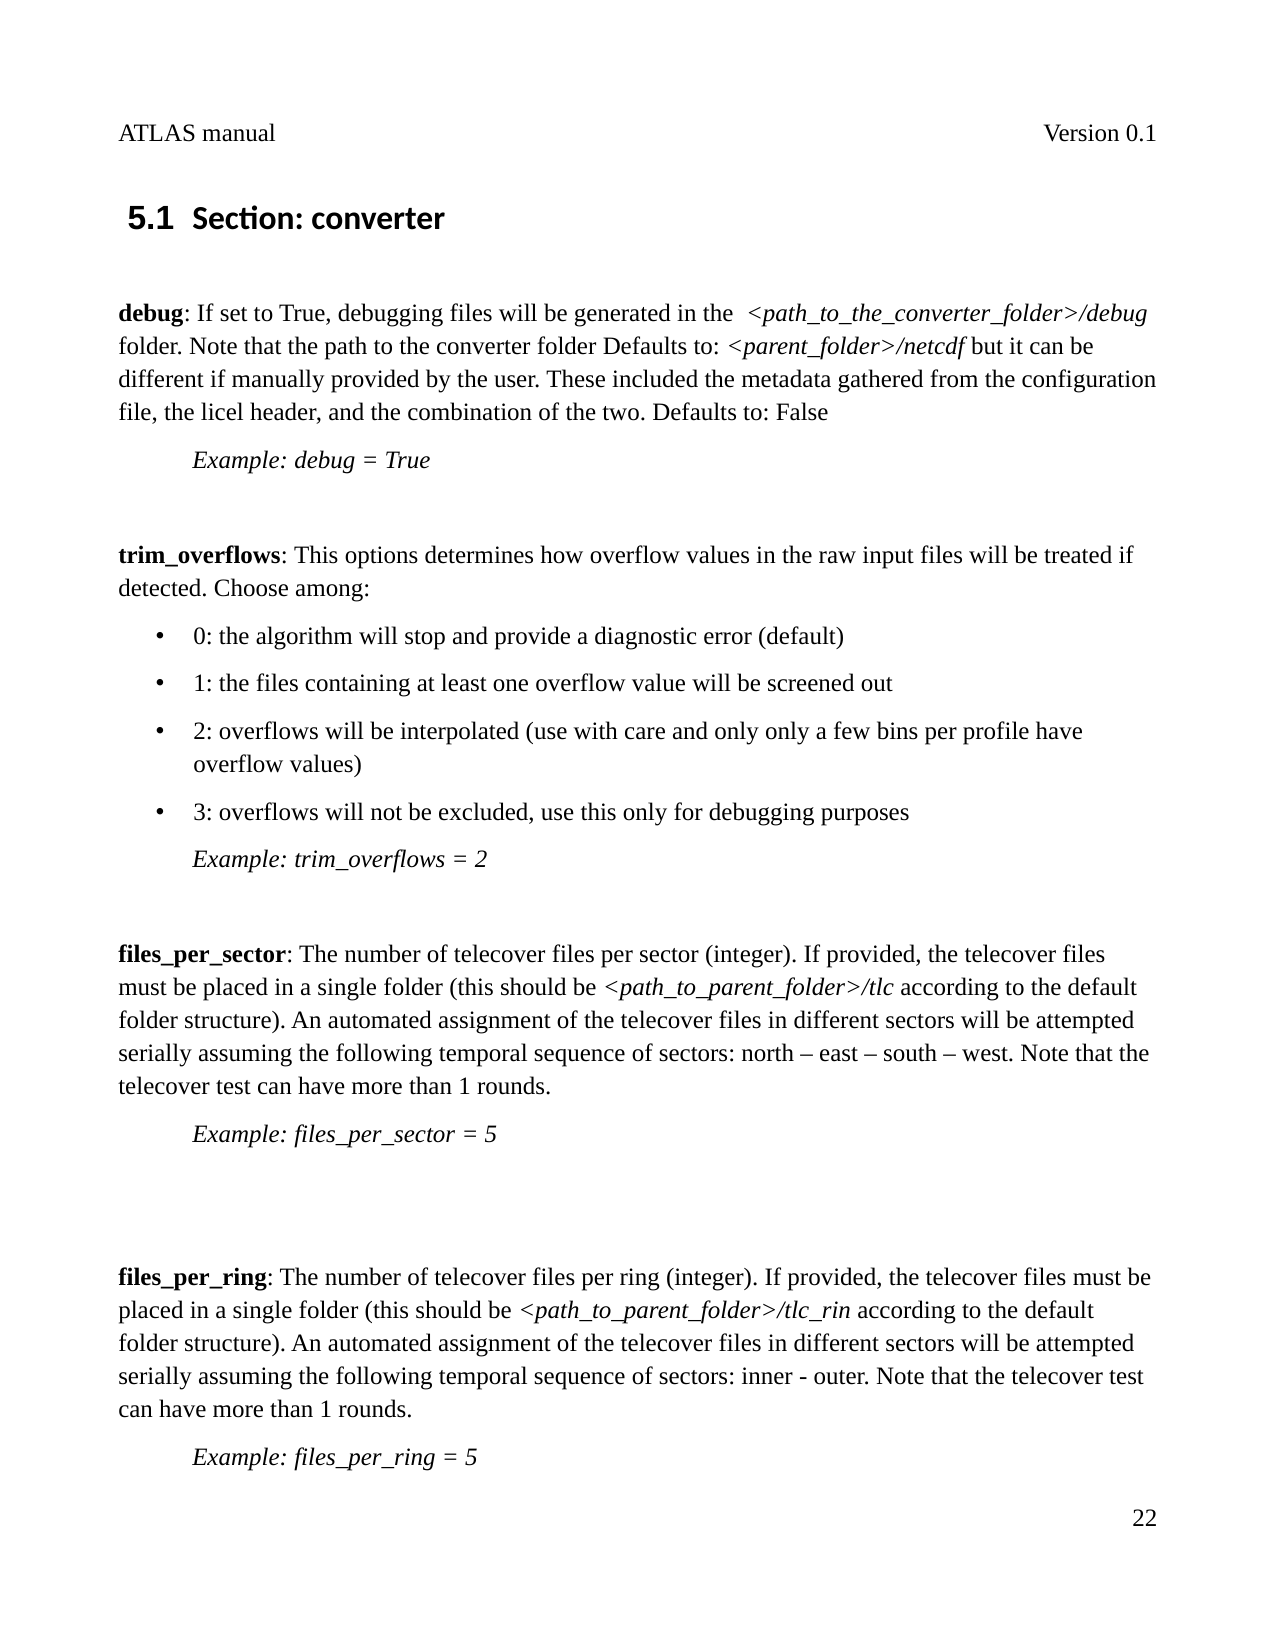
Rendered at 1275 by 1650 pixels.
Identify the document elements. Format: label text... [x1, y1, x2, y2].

text files_per_sector: The number of telecover files per sector (integer). If provided, the telecover files must be placed in a single folder (this should be <path_to_parent_folder>/tlc according to the default folder structure). An automated assignment of the telecover files in different sectors will be attempted serially assuming the following temporal sequence of sectors: north – east – south – west. Note that the telecover test can have more than 1 rounds. [118, 939, 1157, 1100]
text Example: files_per_ring = 5 [118, 1442, 1157, 1470]
list 3: overflows will not be excluded, use this only for debugging purposes [156, 797, 1157, 825]
text files_per_ring: The number of telecover files per ring (integer). If provided, the telecover files must be placed in a single folder (this should be <path_to_parent_folder>/tlc_rin according to the default folder structure). An automated assignment of the telecover files in different sectors will be attempted serially assuming the following temporal sequence of sectors: inner - outer. Note that the telecover test can have more than 1 rounds. [118, 1262, 1157, 1423]
text debug: If set to True, debugging files will be generated in the <path_to_the_converter_folder>/debug folder. Note that the path to the converter folder Defaults to: <parent_folder>/netcdf but it can be different if manually provided by the user. These included the metadata gathered from the configuration file, the licel header, and the combination of the two. Defaults to: False [118, 298, 1157, 426]
text trim_overflows: This options determines how overflow values in the raw input files will be treated if detected. Choose among: [118, 540, 1157, 602]
subtitle Section: converter [118, 197, 1157, 238]
list 1: the files containing at least one overflow value will be screened out [156, 668, 1157, 697]
list 0: the algorithm will stop and provide a diagnostic error (default) [156, 621, 1157, 649]
list 2: overflows will be interpolated (use with care and only only a few bins per profile have overflow values) [156, 716, 1157, 778]
text Example: files_per_sector = 5 [118, 1119, 1157, 1148]
text Example: debug = True [118, 445, 1157, 474]
text Example: trim_overflows = 2 [118, 844, 1157, 873]
